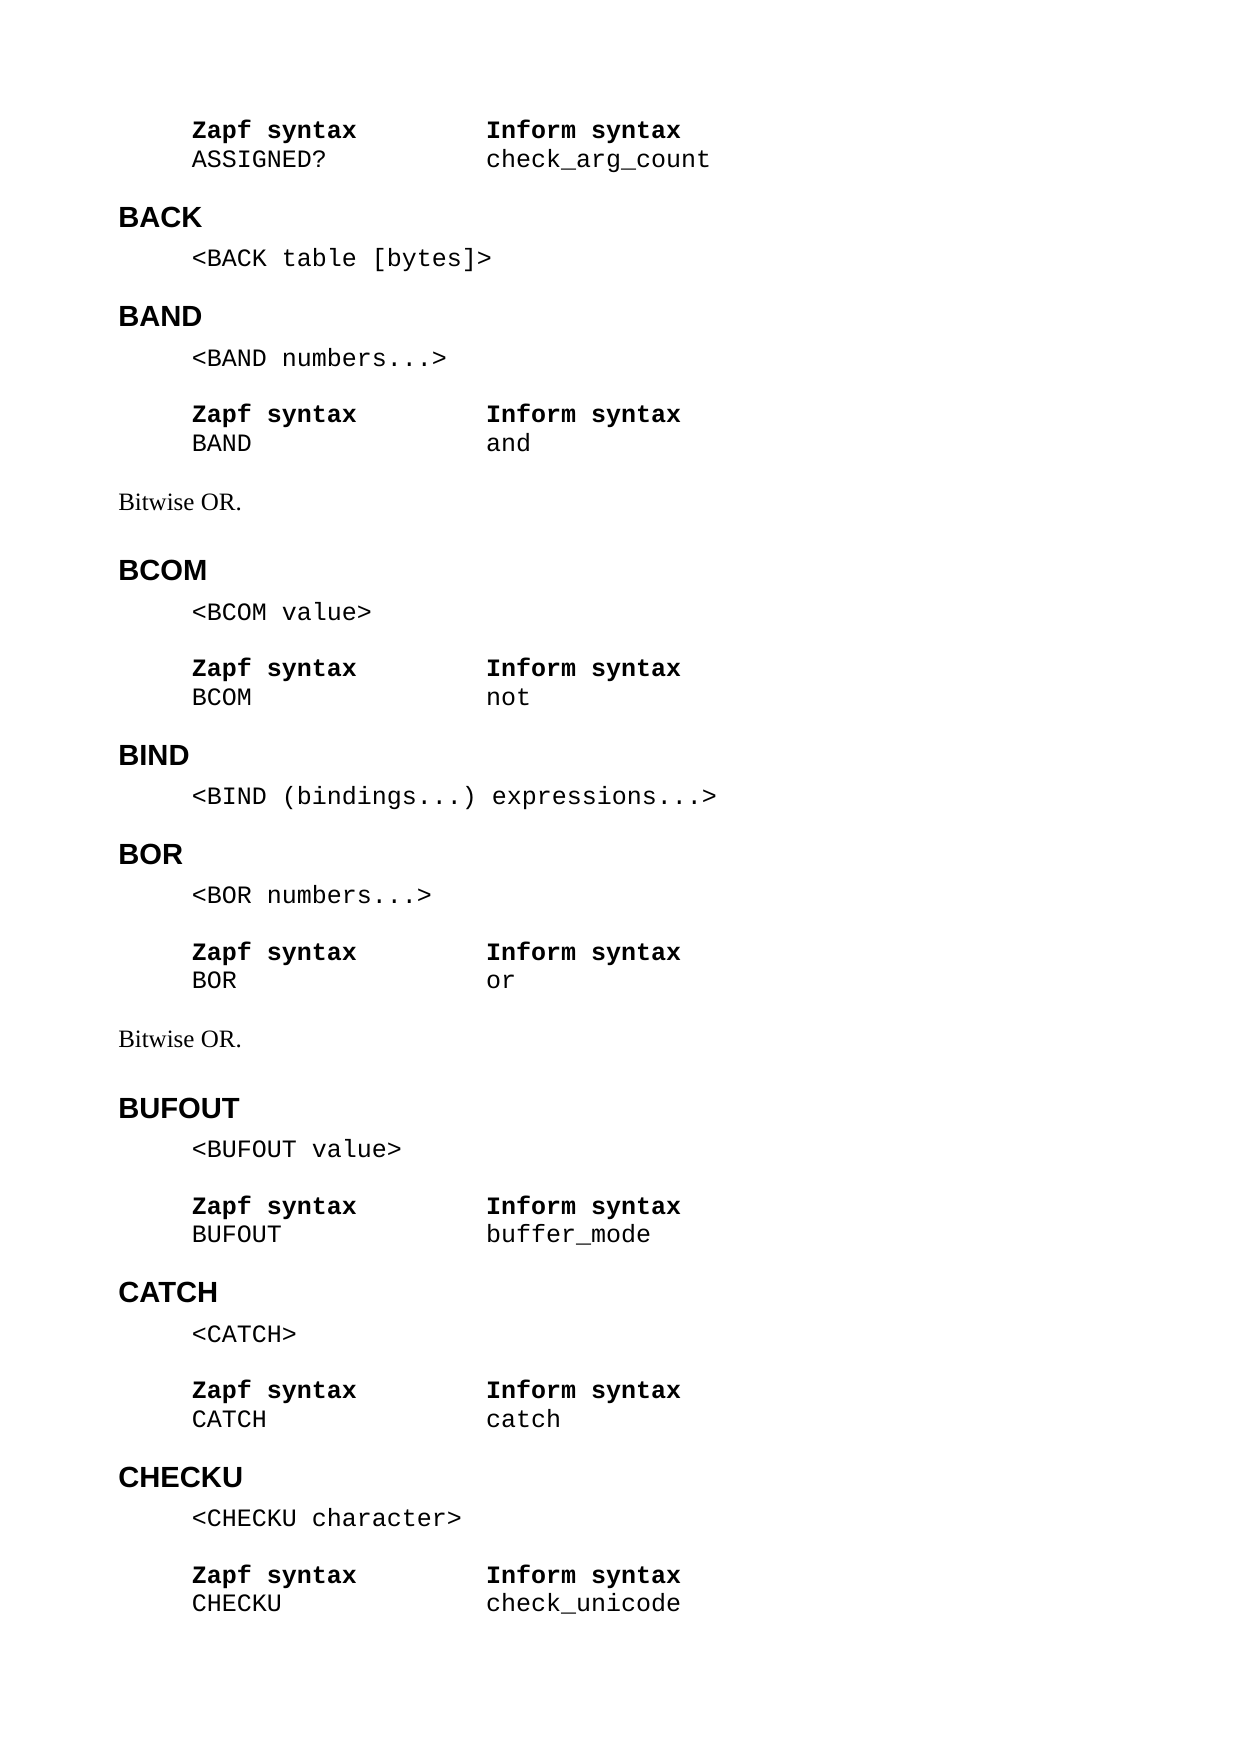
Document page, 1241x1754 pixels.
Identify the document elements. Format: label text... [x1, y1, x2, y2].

text CHECKU check_unicode [192, 1591, 1122, 1619]
subtitle BACK [118, 200, 1122, 233]
text BAND and [192, 430, 1122, 458]
text <BAND numbers...> [192, 345, 1122, 373]
text Bitwise OR. [118, 1024, 1122, 1053]
subtitle BUFOUT [118, 1091, 1122, 1124]
text Zapf syntax Inform syntax [192, 1193, 1122, 1222]
text <BUFOUT value> [192, 1137, 1122, 1165]
subtitle CATCH [118, 1275, 1122, 1309]
subtitle BIND [118, 737, 1122, 771]
text <BIND (bindings...) expressions...> [192, 783, 1122, 812]
text <CHECKU character> [192, 1506, 1122, 1534]
text BCOM not [192, 684, 1122, 712]
text Zapf syntax Inform syntax [192, 118, 1122, 146]
subtitle BOR [118, 837, 1122, 870]
text <BOR numbers...> [192, 883, 1122, 911]
text Bitwise OR. [118, 487, 1122, 516]
text CATCH catch [192, 1406, 1122, 1434]
text BOR or [192, 968, 1122, 996]
text Zapf syntax Inform syntax [192, 939, 1122, 968]
text Zapf syntax Inform syntax [192, 656, 1122, 684]
text <CATCH> [192, 1321, 1122, 1349]
subtitle CHECKU [118, 1459, 1122, 1493]
subtitle BAND [118, 299, 1122, 333]
text <BCOM value> [192, 599, 1122, 627]
text Zapf syntax Inform syntax [192, 1378, 1122, 1406]
text BUFOUT buffer_mode [192, 1222, 1122, 1250]
subtitle BCOM [118, 553, 1122, 587]
text <BACK table [bytes]> [192, 246, 1122, 274]
text ASSIGNED? check_arg_count [192, 146, 1122, 175]
text Zapf syntax Inform syntax [192, 402, 1122, 430]
text Zapf syntax Inform syntax [192, 1562, 1122, 1591]
